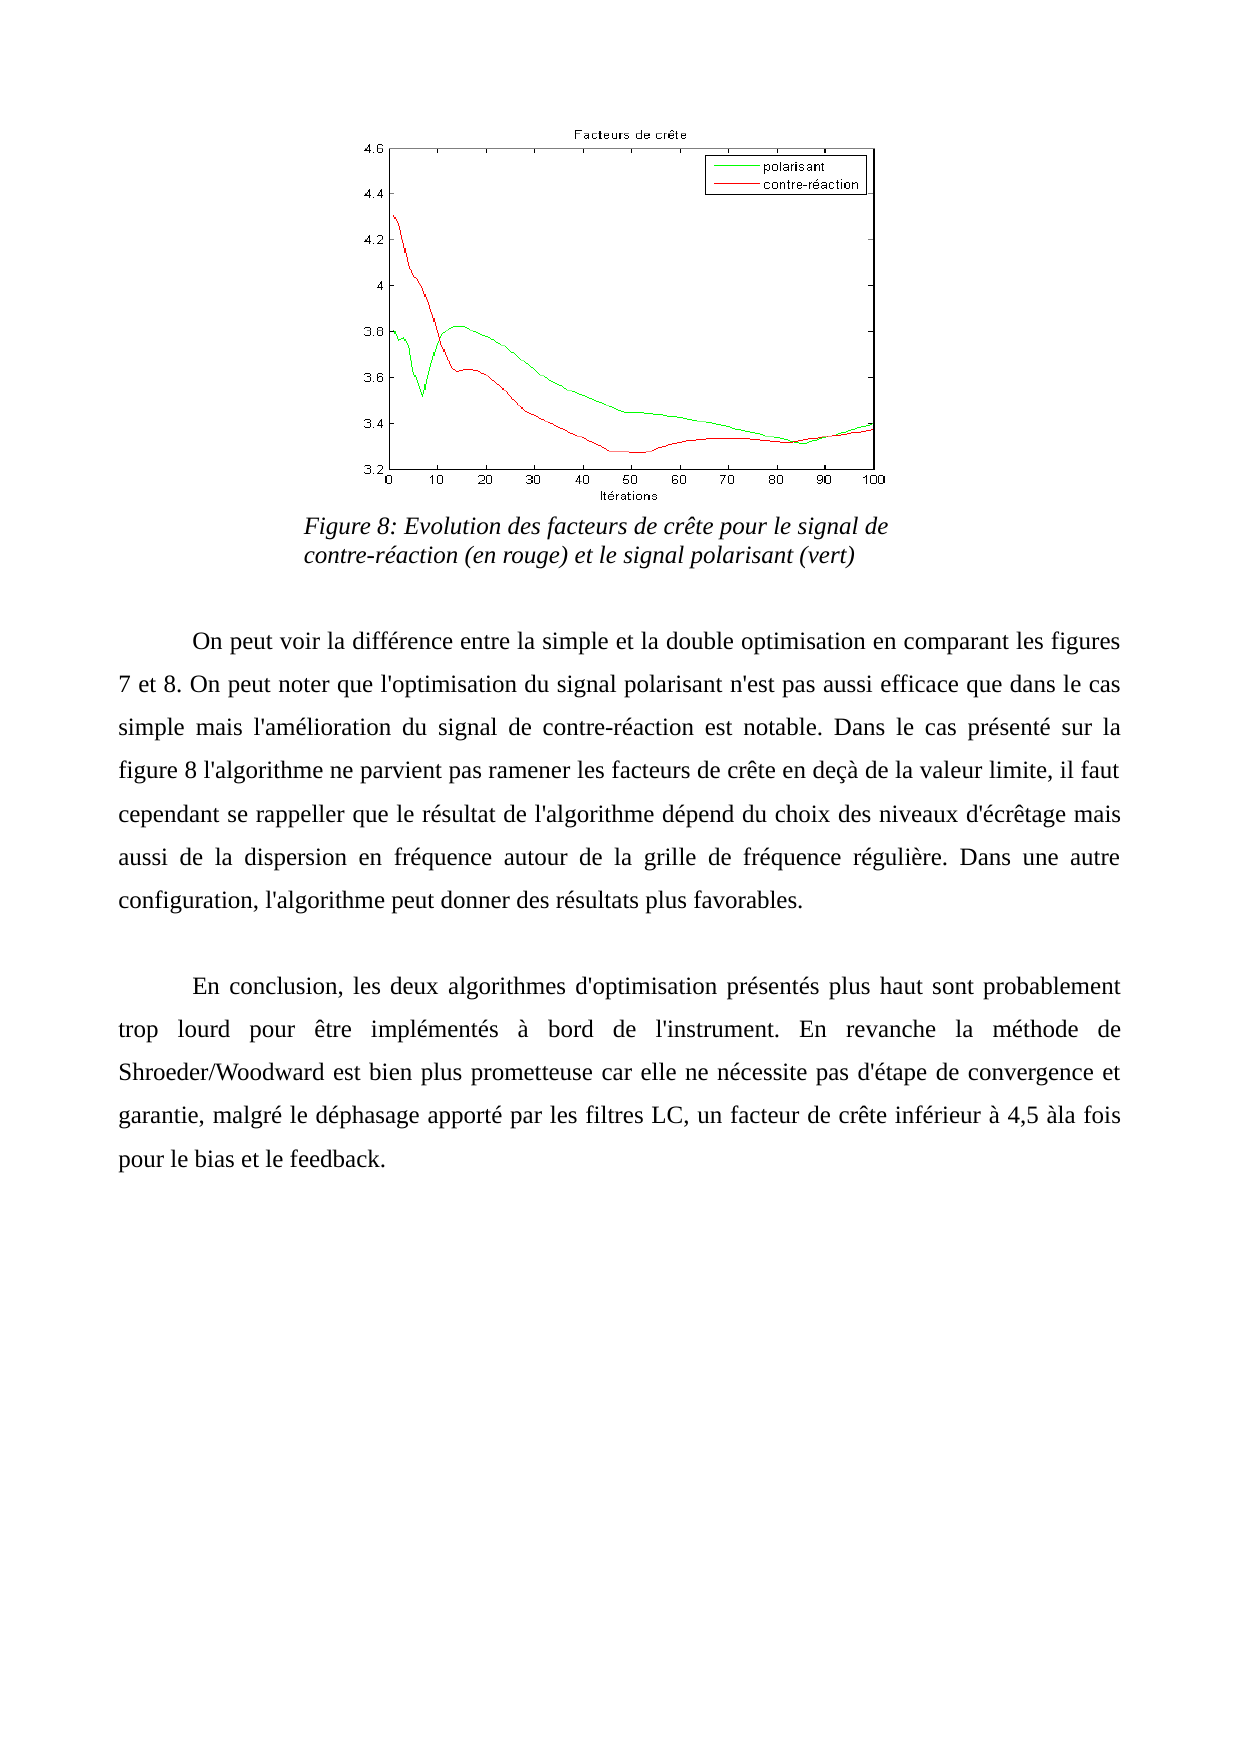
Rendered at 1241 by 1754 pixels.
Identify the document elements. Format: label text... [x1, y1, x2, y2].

text On peut voir la différence entre la simple et la double optimisation en comparant les figures 7 et 8. On peut noter que l'optimisation du signal polarisant n'est pas aussi efficace que dans le cas simple mais l'amélioration du signal de contre-réaction est notable. Dans le cas présenté sur la figure 8 l'algorithme ne parvient pas ramener les facteurs de crête en deçà de la valeur limite, il faut cependant se rappeller que le résultat de l'algorithme dépend du choix des niveaux d'écrêtage mais aussi de la dispersion en fréquence autour de la grille de fréquence régulière. Dans une autre configuration, l'algorithme peut donner des résultats plus favorables. [118, 626, 1122, 914]
picture [308, 118, 933, 512]
text En conclusion, les deux algorithmes d'optimisation présentés plus haut sont probablement trop lourd pour être implémentés à bord de l'instrument. En revanche la méthode de Shroeder/Woodward est bien plus prometteuse car elle ne nécessite pas d'étape de convergence et garantie, malgré le déphasage apporté par les filtres LC, un facteur de crête inférieur à 4,5 àla fois pour le bias et le feedback. [118, 971, 1122, 1172]
text Figure 8: Evolution des facteurs de crête pour le signal de contre-réaction (en rouge) et le signal polarisant (vert) [303, 131, 937, 569]
